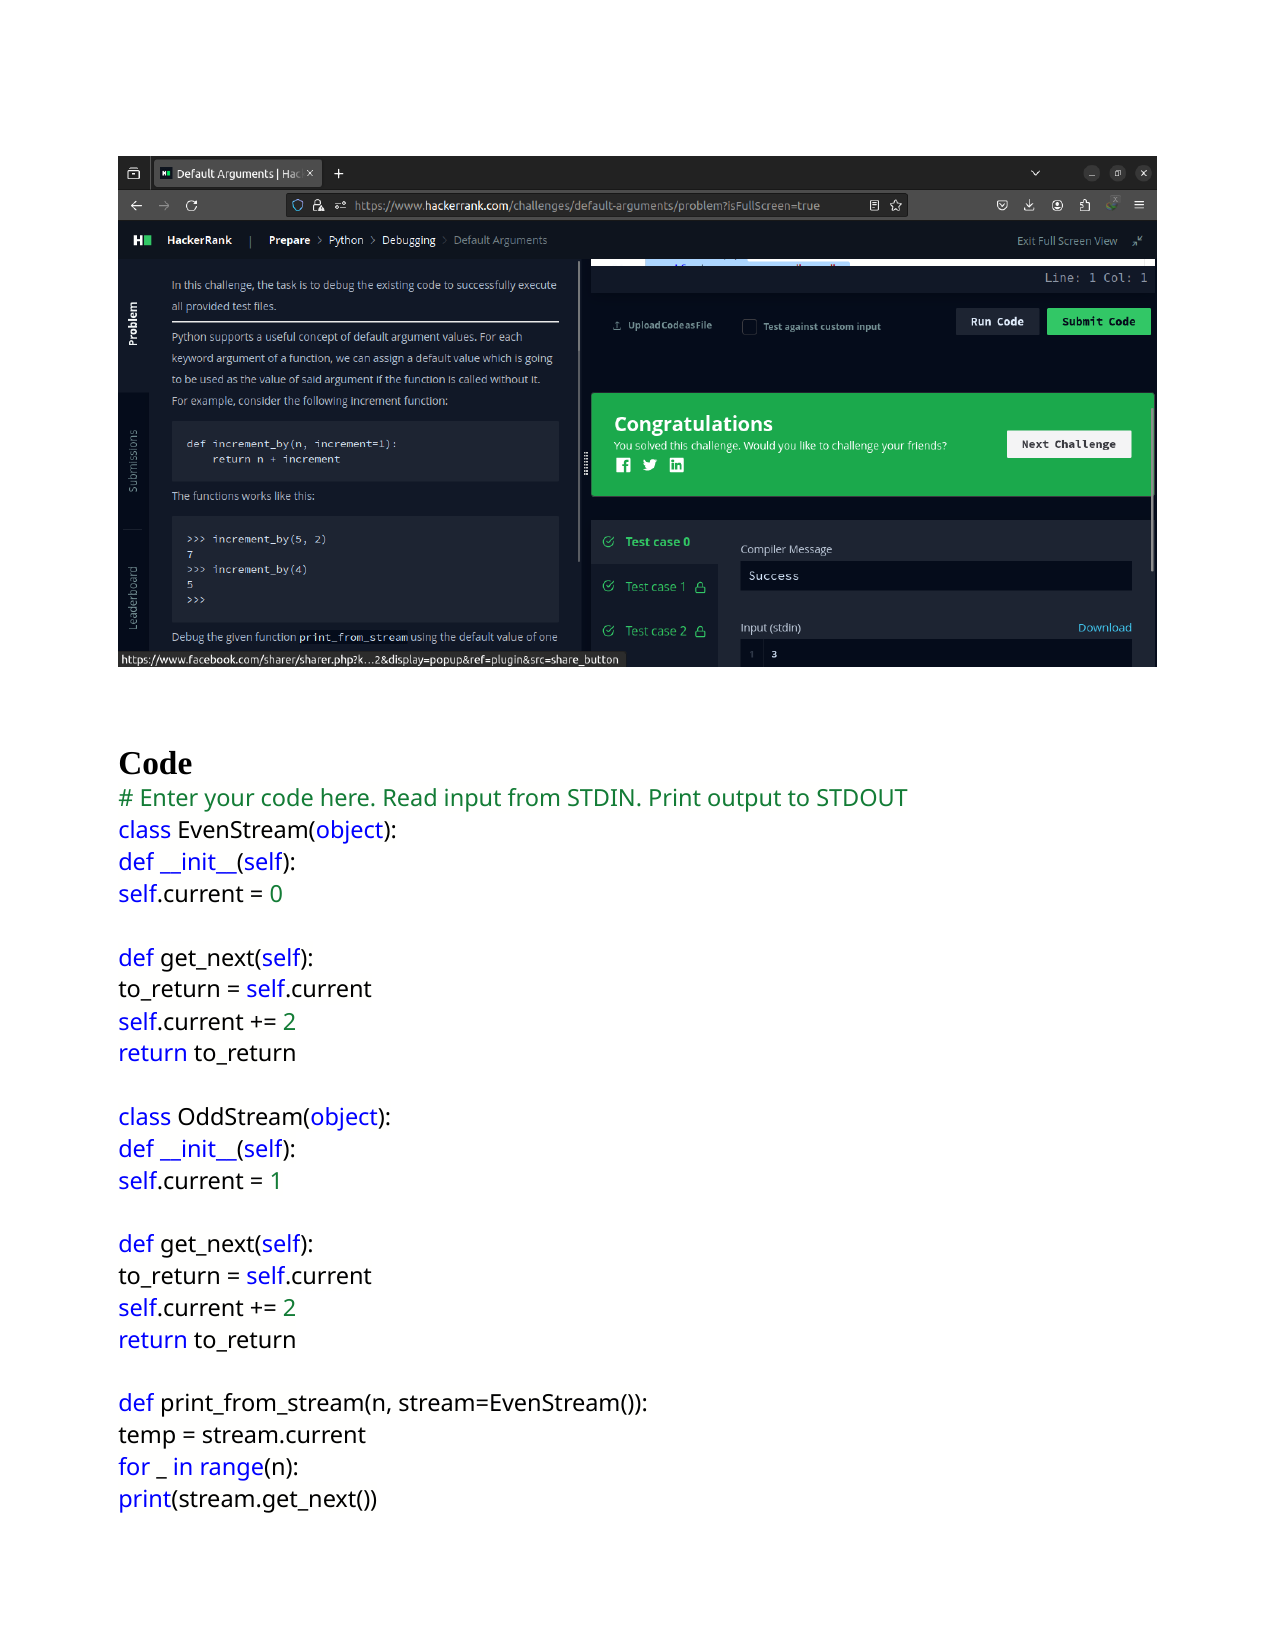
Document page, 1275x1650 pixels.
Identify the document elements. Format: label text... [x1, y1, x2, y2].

text def __init__(self): [118, 1132, 1157, 1164]
text self.current += 2 [118, 1005, 1157, 1037]
text Code [118, 743, 1157, 782]
text def print_from_stream(n, stream=EvenStream()): [118, 1386, 1157, 1418]
text def get_next(self): [118, 941, 1157, 973]
text to_return = self.current [118, 1259, 1157, 1291]
text class EvenStream(object): [118, 814, 1157, 846]
text # Enter your code here. Read input from STDIN. Print output to STDOUT [118, 782, 1157, 814]
text return to_return [118, 1323, 1157, 1355]
text def get_next(self): [118, 1227, 1157, 1259]
text self.current = 1 [118, 1164, 1157, 1196]
text print(stream.get_next()) [118, 1482, 1157, 1514]
text for _ in range(n): [118, 1450, 1157, 1482]
text temp = stream.current [118, 1418, 1157, 1450]
text to_return = self.current [118, 973, 1157, 1005]
text self.current = 0 [118, 878, 1157, 909]
text def __init__(self): [118, 846, 1157, 878]
picture [118, 156, 1157, 667]
text return to_return [118, 1037, 1157, 1069]
text self.current += 2 [118, 1291, 1157, 1323]
text class OddStream(object): [118, 1100, 1157, 1132]
